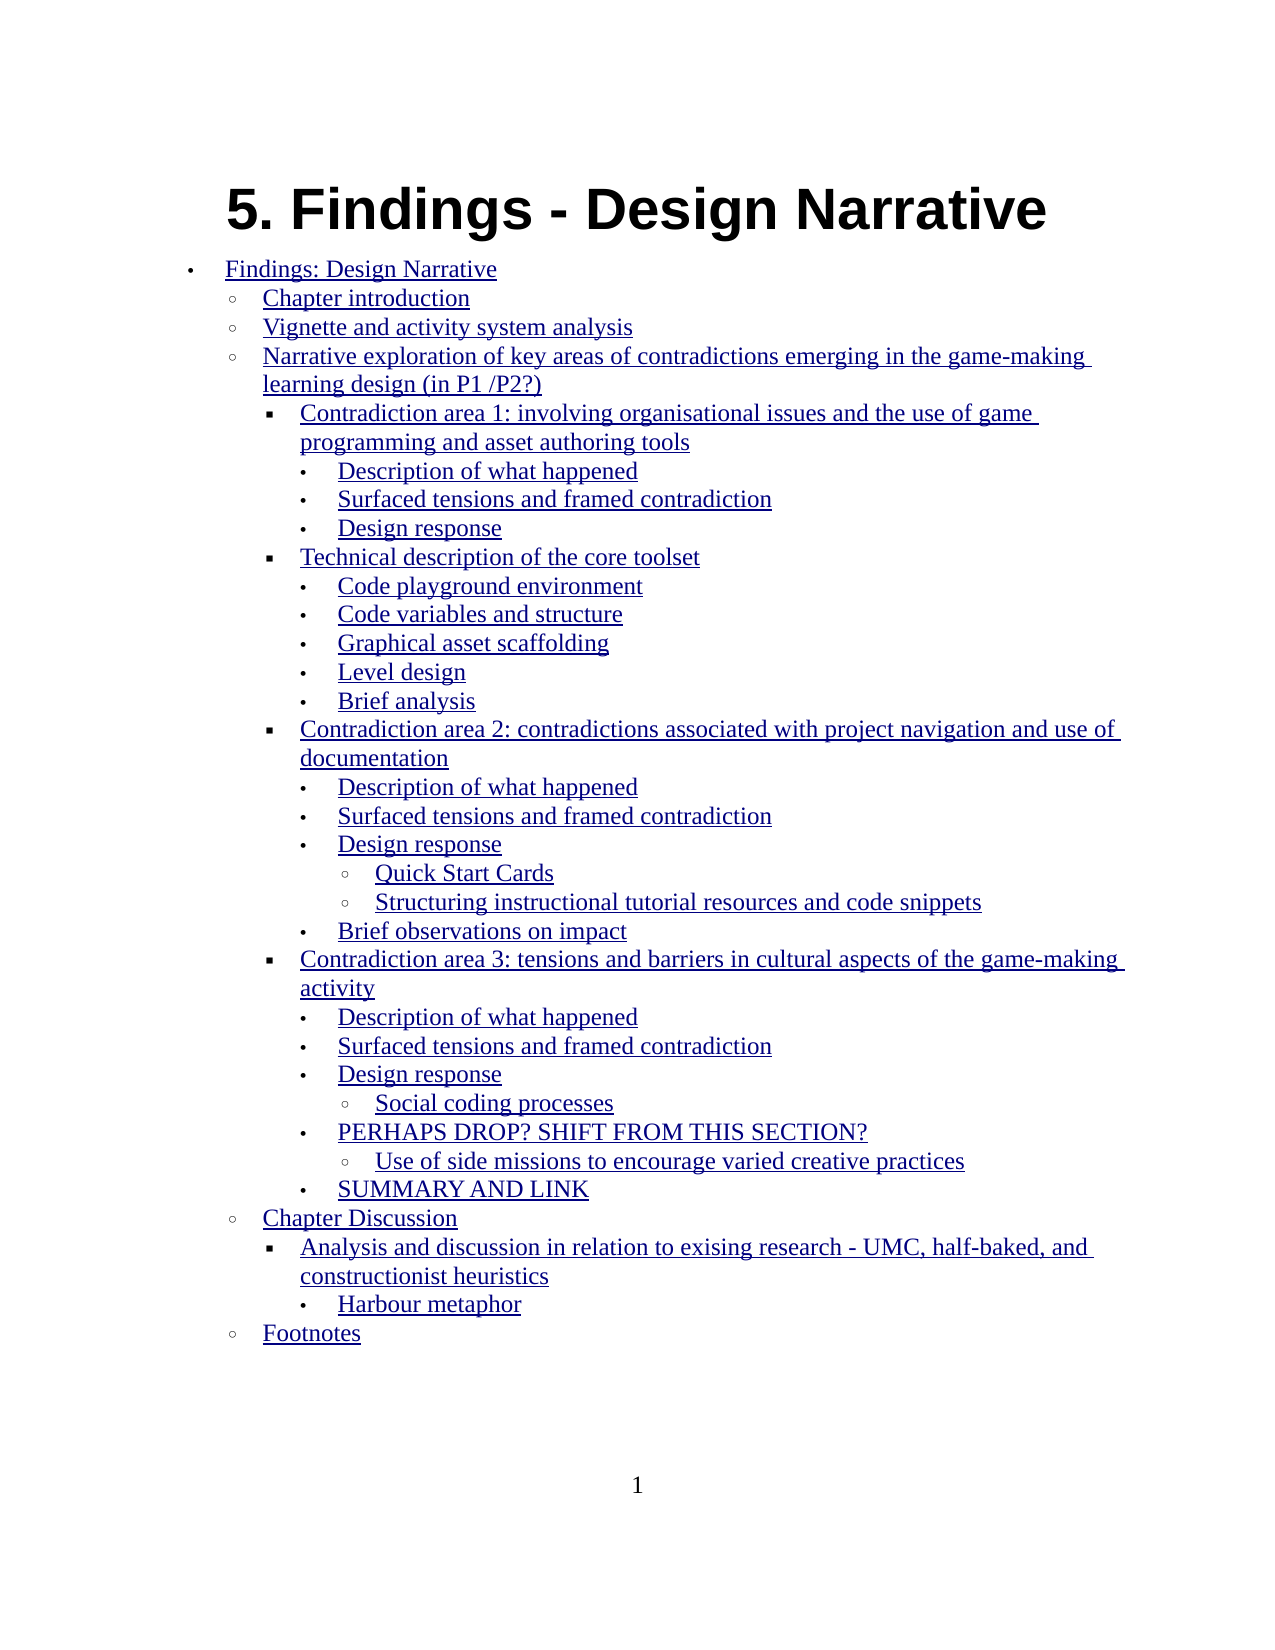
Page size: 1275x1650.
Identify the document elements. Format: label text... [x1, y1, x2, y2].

list Vignette and activity system analysis [225, 312, 1125, 341]
list Description of what happened [300, 772, 1125, 801]
list Code playground environment [300, 571, 1125, 599]
list Analysis and discussion in relation to exising research - UMC, half-baked, and constructionist heuristics [262, 1232, 1125, 1289]
list Chapter introduction [225, 283, 1125, 312]
list Surfaced tensions and framed contradiction [300, 801, 1125, 829]
list Design response [300, 829, 1125, 858]
list SUMMARY AND LINK [300, 1174, 1125, 1203]
list Technical description of the core toolset [262, 542, 1125, 571]
list Graphical asset scaffolding [300, 628, 1125, 657]
list Contradiction area 3: tensions and barriers in cultural aspects of the game-making activity [262, 944, 1125, 1002]
title 5. Findings - Design Narrative [150, 175, 1125, 242]
list Narrative exploration of key areas of contradictions emerging in the game-making learning design (in P1 /P2?) [225, 341, 1125, 398]
list Chapter Discussion [225, 1203, 1125, 1232]
list Surfaced tensions and framed contradiction [300, 484, 1125, 513]
list Contradiction area 2: contradictions associated with project navigation and use of documentation [262, 714, 1125, 772]
list PERHAPS DROP? SHIFT FROM THIS SECTION? [300, 1117, 1125, 1146]
list Social coding processes [337, 1088, 1125, 1117]
list Code variables and structure [300, 599, 1125, 628]
list Surfaced tensions and framed contradiction [300, 1031, 1125, 1059]
list Harbour metaphor [300, 1289, 1125, 1318]
list Brief observations on impact [300, 916, 1125, 944]
list Description of what happened [300, 456, 1125, 484]
list Brief analysis [300, 686, 1125, 714]
list Design response [300, 1059, 1125, 1088]
list Findings: Design Narrative [187, 254, 1125, 283]
list Quick Start Cards [337, 858, 1125, 887]
list Description of what happened [300, 1002, 1125, 1031]
list Footnotes [225, 1318, 1125, 1347]
list Contradiction area 1: involving organisational issues and the use of game programming and asset authoring tools [262, 398, 1125, 456]
list Use of side missions to encourage varied creative practices [337, 1146, 1125, 1174]
list Structuring instructional tutorial resources and code snippets [337, 887, 1125, 916]
list Design response [300, 513, 1125, 542]
list Level design [300, 657, 1125, 686]
